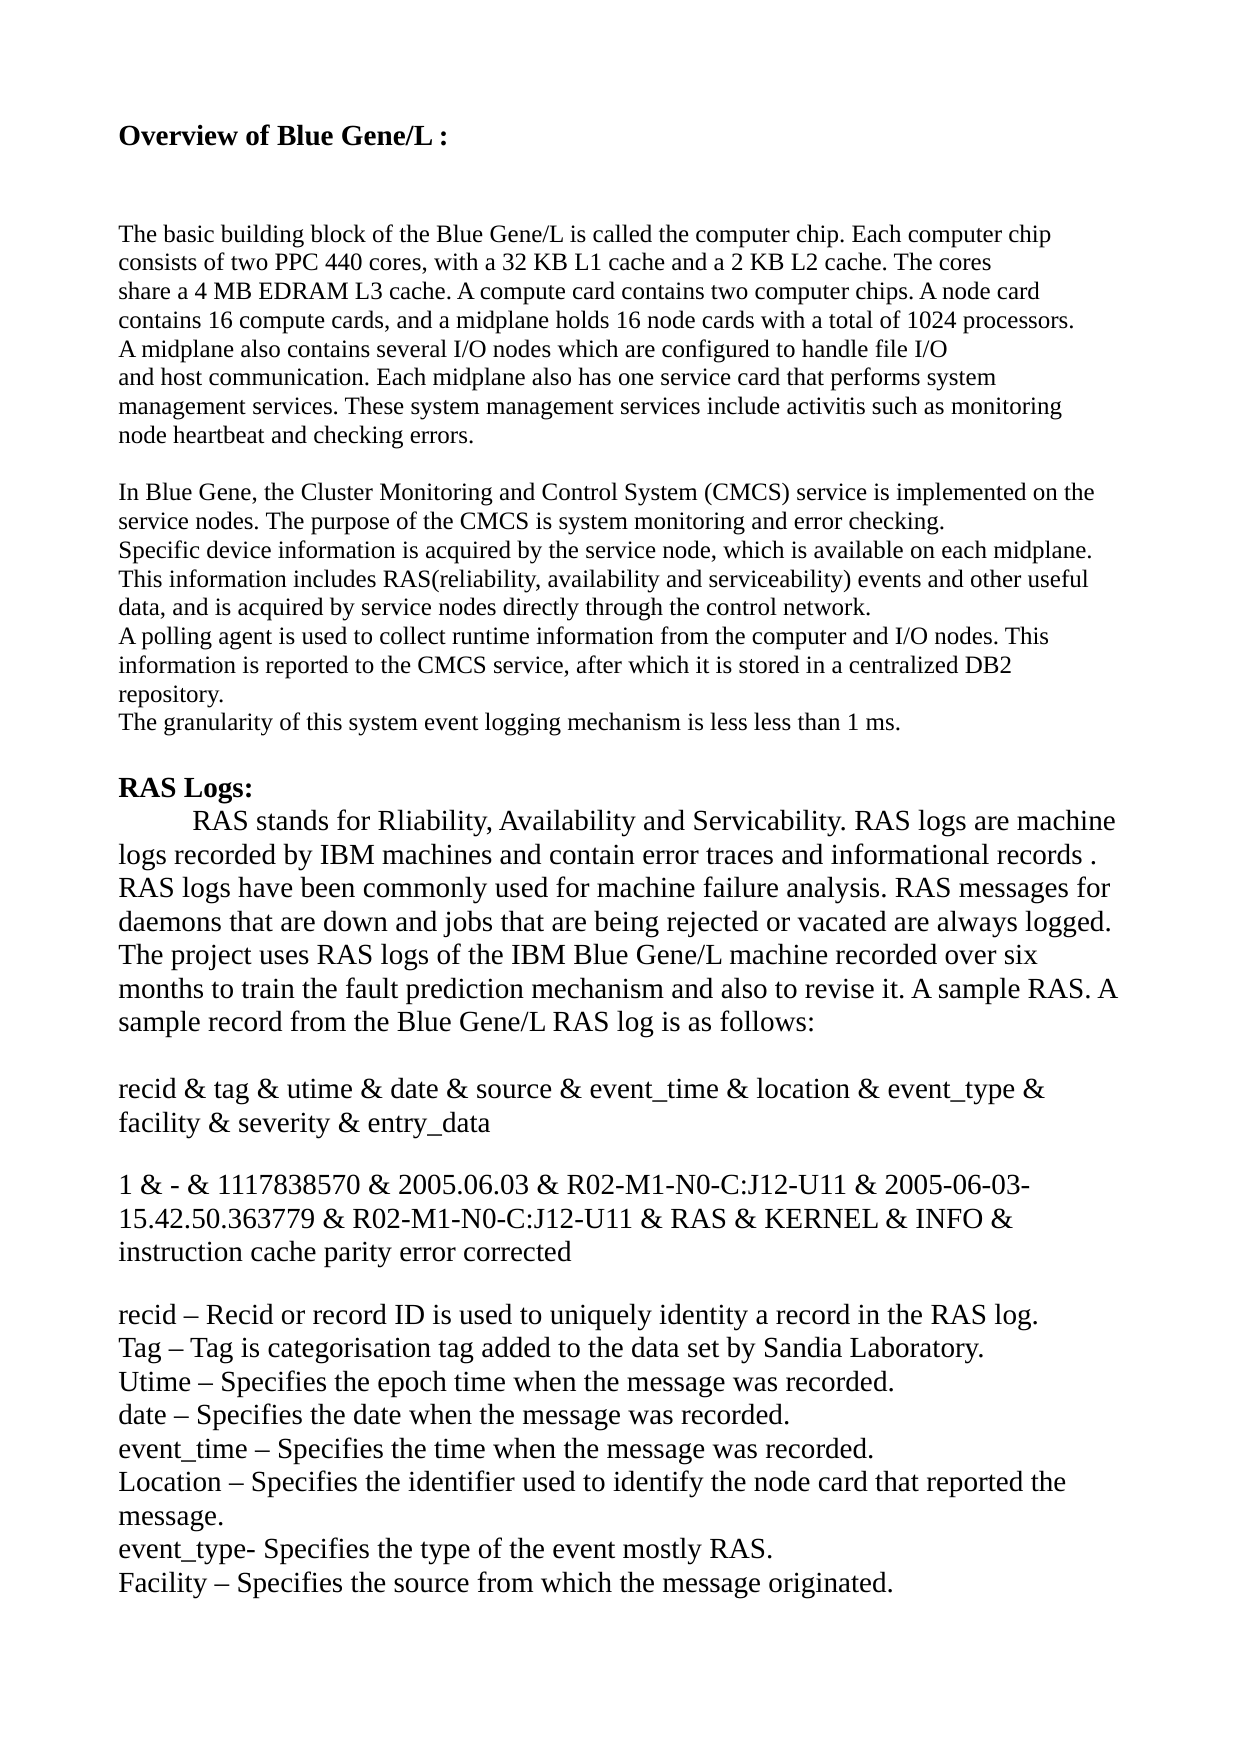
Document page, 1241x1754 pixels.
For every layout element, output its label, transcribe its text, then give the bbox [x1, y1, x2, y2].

text This information includes RAS(reliability, availability and serviceability) events and other useful data, and is acquired by service nodes directly through the control network. [118, 564, 1122, 621]
text Location – Specifies the identifier used to identify the node card that reported the message. [118, 1464, 1122, 1532]
text recid – Recid or record ID is used to uniquely identity a record in the RAS log. [118, 1297, 1122, 1330]
text Utime – Specifies the epoch time when the message was recorded. [118, 1364, 1122, 1397]
text event_type- Specifies the type of the event mostly RAS. [118, 1532, 1122, 1565]
text RAS stands for Rliability, Availability and Servicability. RAS logs are machine logs recorded by IBM machines and contain error traces and informational records . RAS logs have been commonly used for machine failure analysis. RAS messages for daemons that are down and jobs that are being rejected or vacated are always logged. The project uses RAS logs of the IBM Blue Gene/L machine recorded over six months to train the fault prediction mechanism and also to revise it. A sample RAS. A sample record from the Blue Gene/L RAS log is as follows: [118, 803, 1122, 1038]
text 1 & - & 1117838570 & 2005.06.03 & R02-M1-N0-C:J12-U11 & 2005-06-03-15.42.50.363779 & R02-M1-N0-C:J12-U11 & RAS & KERNEL & INFO & instruction cache parity error corrected [118, 1167, 1122, 1268]
text Specific device information is acquired by the service node, which is available on each midplane. [118, 535, 1122, 564]
text Tag – Tag is categorisation tag added to the data set by Sandia Laboratory. [118, 1330, 1122, 1364]
text date – Specifies the date when the message was recorded. [118, 1397, 1122, 1431]
text In Blue Gene, the Cluster Monitoring and Control System (CMCS) service is implemented on the service nodes. The purpose of the CMCS is system monitoring and error checking. [118, 477, 1122, 535]
text The basic building block of the Blue Gene/L is called the computer chip. Each computer chip consists of two PPC 440 cores, with a 32 KB L1 cache and a 2 KB L2 cache. The cores [118, 219, 1122, 276]
text share a 4 MB EDRAM L3 cache. A compute card contains two computer chips. A node card contains 16 compute cards, and a midplane holds 16 node cards with a total of 1024 processors. [118, 276, 1122, 334]
text RAS Logs: [118, 770, 1122, 803]
text recid & tag & utime & date & source & event_time & location & event_type & facility & severity & entry_data [118, 1072, 1122, 1139]
text node heartbeat and checking errors. [118, 420, 1122, 449]
text Overview of Blue Gene/L : [118, 118, 1122, 152]
text and host communication. Each midplane also has one service card that performs system management services. These system management services include activitis such as monitoring [118, 362, 1122, 420]
text Facility – Specifies the source from which the message originated. [118, 1565, 1122, 1599]
text The granularity of this system event logging mechanism is less less than 1 ms. [118, 707, 1122, 736]
text A polling agent is used to collect runtime information from the computer and I/O nodes. This information is reported to the CMCS service, after which it is stored in a centralized DB2 repository. [118, 621, 1122, 707]
text A midplane also contains several I/O nodes which are configured to handle file I/O [118, 334, 1122, 362]
text event_time – Specifies the time when the message was recorded. [118, 1431, 1122, 1464]
